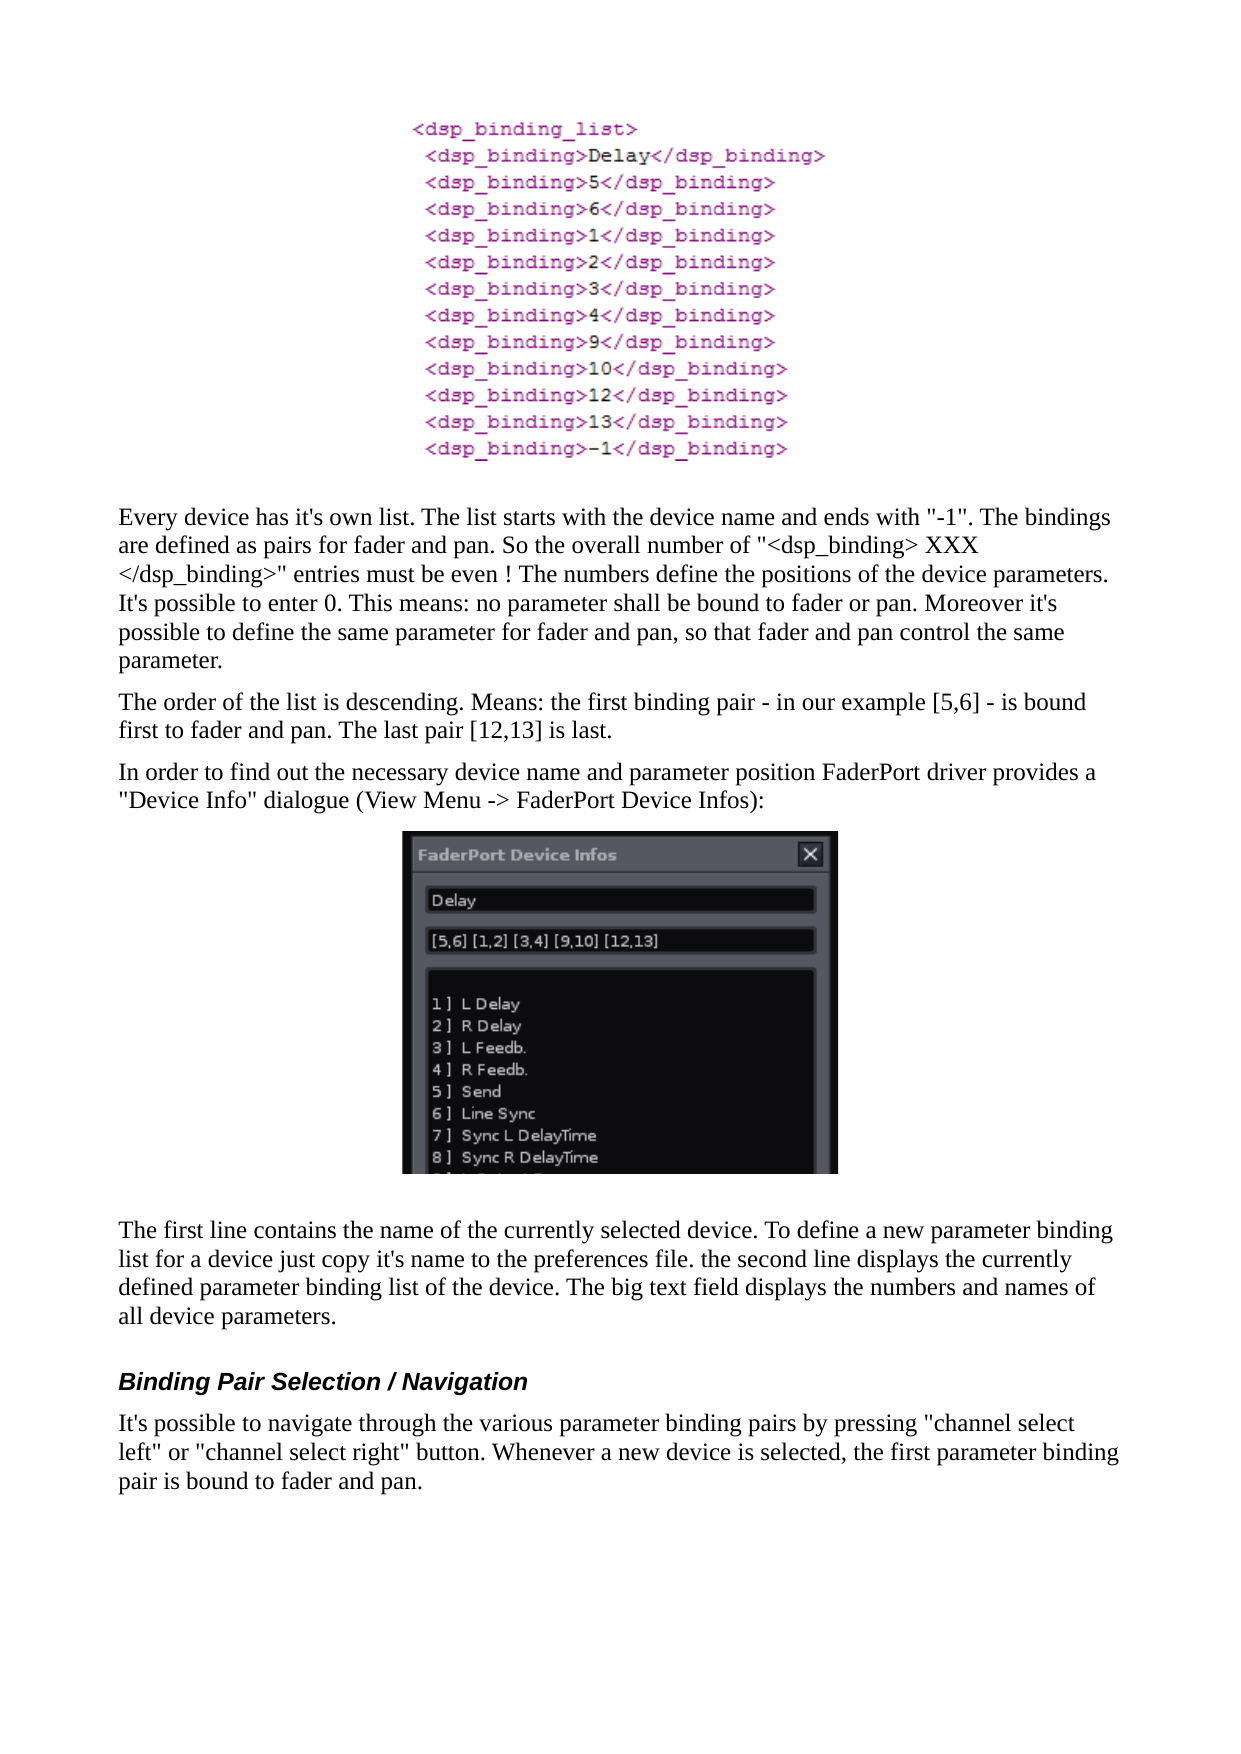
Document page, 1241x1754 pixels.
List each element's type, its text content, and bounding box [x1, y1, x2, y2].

text The first line contains the name of the currently selected device. To define a new parameter binding list for a device just copy it's name to the preferences file. the second line displays the currently defined parameter binding list of the device. The big text field displays the numbers and names of all device parameters. [118, 1215, 1122, 1330]
text The order of the list is descending. Means: the first binding pair - in our example [5,6] - is bound first to fader and pan. The last pair [12,13] is last. [118, 687, 1122, 744]
text In order to find out the necessary device name and parameter position FaderPort driver provides a "Device Info" dialogue (View Menu -> FaderPort Device Infos): [118, 757, 1122, 814]
picture [402, 831, 839, 1174]
subtitle Binding Pair Selection / Navigation [118, 1367, 1122, 1396]
picture [408, 118, 832, 461]
text It's possible to navigate through the various parameter binding pairs by pressing "channel select left" or "channel select right" button. Whenever a new device is selected, the first parameter binding pair is bound to fader and pan. [118, 1408, 1122, 1495]
text Every device has it's own list. The list starts with the device name and ends with "-1". The bindings are defined as pairs for fader and pan. So the overall number of "<dsp_binding> XXX </dsp_binding>" entries must be even ! The numbers define the positions of the device parameters. It's possible to enter 0. This means: no parameter shall be bound to fader or pan. Moreover it's possible to define the same parameter for fader and pan, so that fader and pan control the same parameter. [118, 502, 1122, 674]
